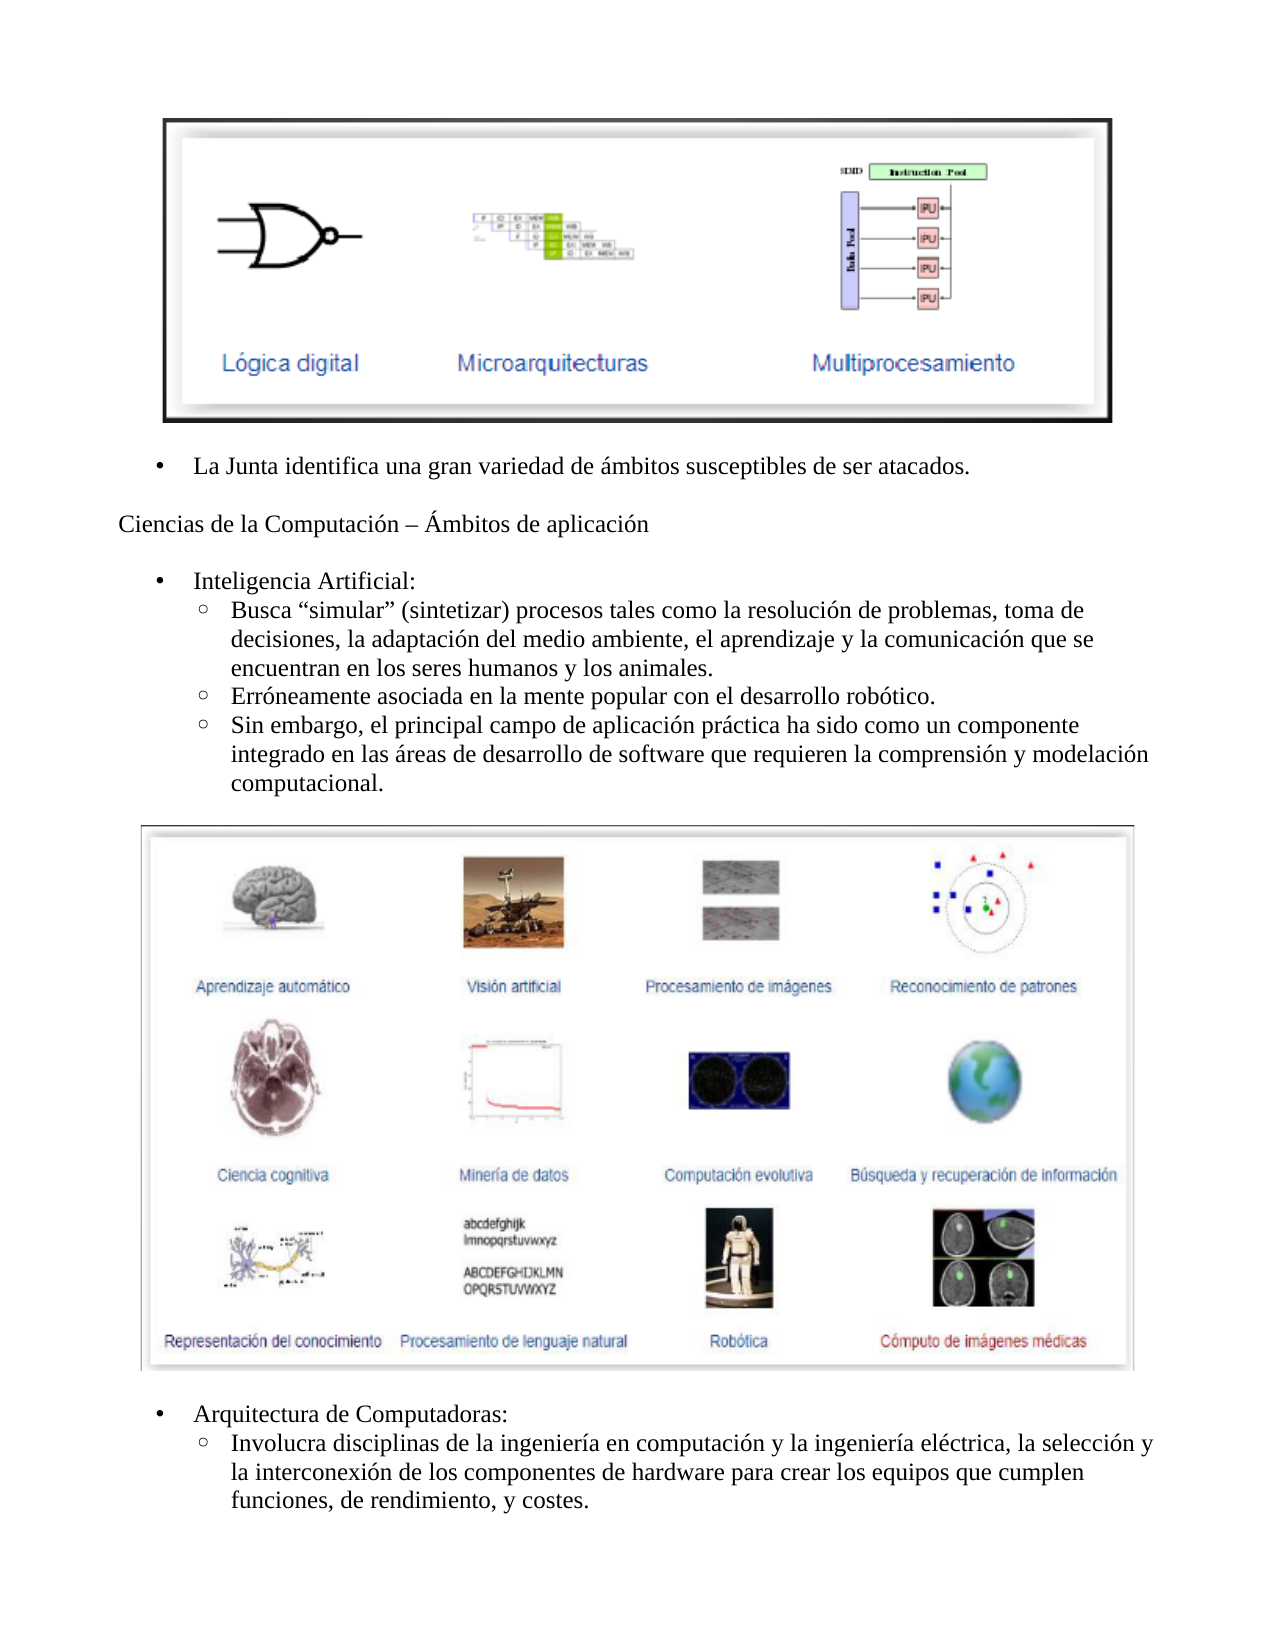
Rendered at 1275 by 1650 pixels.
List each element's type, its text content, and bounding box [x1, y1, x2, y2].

list Erróneamente asociada en la mente popular con el desarrollo robótico. [193, 681, 1157, 710]
picture [162, 118, 1113, 423]
list Sin embargo, el principal campo de aplicación práctica ha sido como un componente integrado en las áreas de desarrollo de software que requieren la comprensión y modelación computacional. [193, 710, 1157, 796]
text Ciencias de la Computación – Ámbitos de aplicación [118, 509, 1157, 538]
list Busca “simular” (sintetizar) procesos tales como la resolución de problemas, toma de decisiones, la adaptación del medio ambiente, el aprendizaje y la comunicación que se encuentran en los seres humanos y los animales. [193, 595, 1157, 681]
list Inteligencia Artificial: [156, 566, 1157, 595]
list Arquitectura de Computadoras: [156, 1399, 1157, 1428]
list Involucra disciplinas de la ingeniería en computación y la ingeniería eléctrica, la selección y la interconexión de los componentes de hardware para crear los equipos que cumplen funciones, de rendimiento, y costes. [193, 1428, 1157, 1514]
picture [140, 825, 1135, 1371]
list La Junta identifica una gran variedad de ámbitos susceptibles de ser atacados. [156, 451, 1157, 480]
